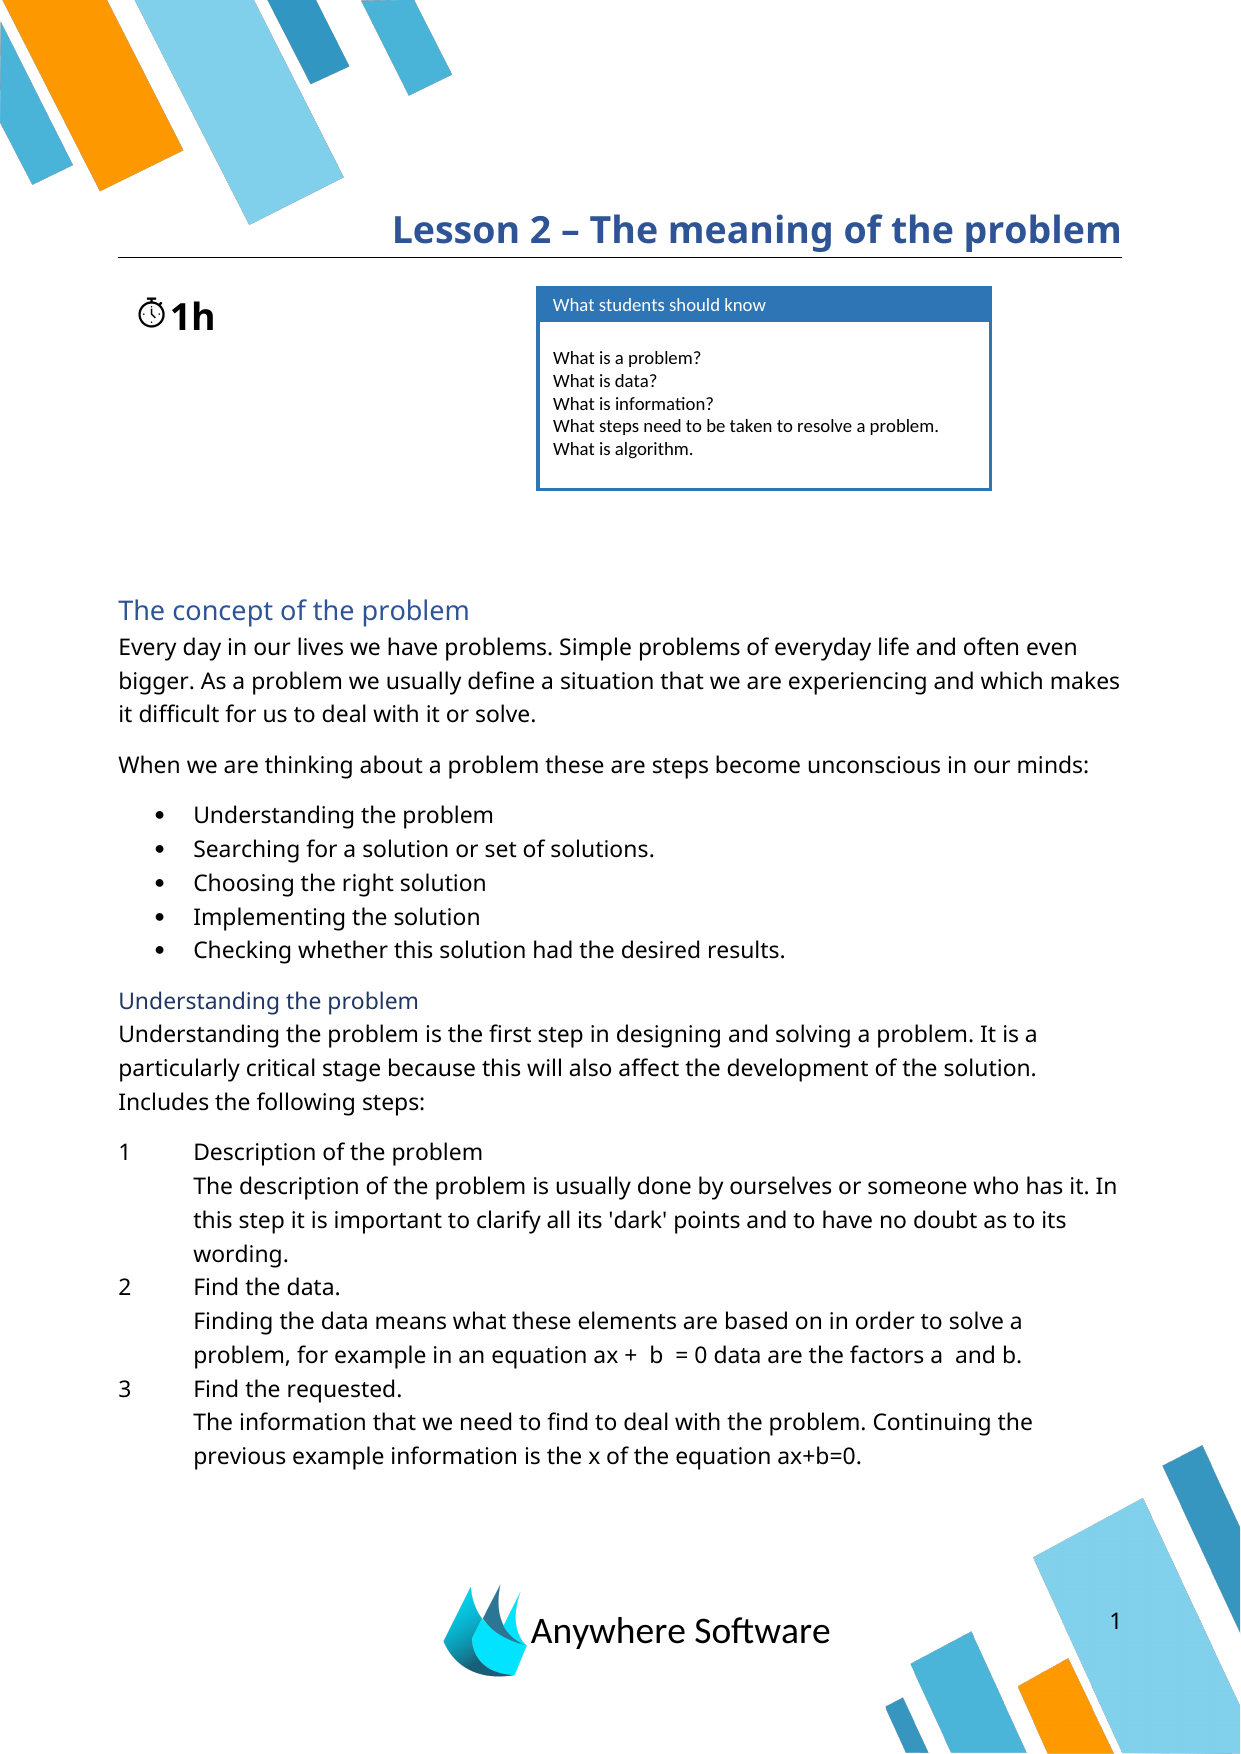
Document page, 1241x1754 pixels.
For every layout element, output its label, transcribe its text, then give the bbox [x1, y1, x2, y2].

list Implementing the solution [156, 901, 1122, 932]
list Description of the problem [118, 1136, 1122, 1168]
list Searching for a solution or set of solutions. [156, 833, 1122, 864]
list Finding the data means what these elements are based on in order to solve a problem, for example in an equation ax + b = 0 data are the factors a and b. [193, 1305, 1122, 1370]
text Every day in our lives we have problems. Simple problems of everyday life and often even bigger. As a problem we usually define a situation that we are experiencing and which makes it difficult for us to deal with it or solve. [118, 631, 1122, 730]
text Understanding the problem is the first step in designing and solving a problem. It is a particularly critical stage because this will also affect the development of the solution. Includes the following steps: [118, 1018, 1122, 1117]
list Understanding the problem [156, 799, 1122, 831]
subtitle Lesson 2 – The meaning of the problem [118, 204, 1122, 257]
text When we are thinking about a problem these are steps become unconscious in our minds: [118, 749, 1122, 780]
subtitle The concept of the problem [118, 591, 1122, 628]
list Choosing the right solution [156, 867, 1122, 898]
picture [885, 1445, 1241, 1754]
list Find the requested. [118, 1373, 1122, 1404]
picture [133, 294, 170, 331]
picture [443, 1584, 528, 1677]
list Checking whether this solution had the desired results. [156, 934, 1122, 966]
subtitle Understanding the problem [118, 985, 1122, 1016]
list Find the data. [118, 1271, 1122, 1303]
text 1h [133, 291, 227, 342]
list The description of the problem is usually done by ourselves or someone who has it. In this step it is important to clarify all its 'dark' points and to have no doubt as to its wording. [193, 1170, 1122, 1269]
list The information that we need to find to deal with the problem. Continuing the previous example information is the x of the equation ax+b=0. [193, 1406, 1122, 1471]
picture [0, 0, 452, 225]
